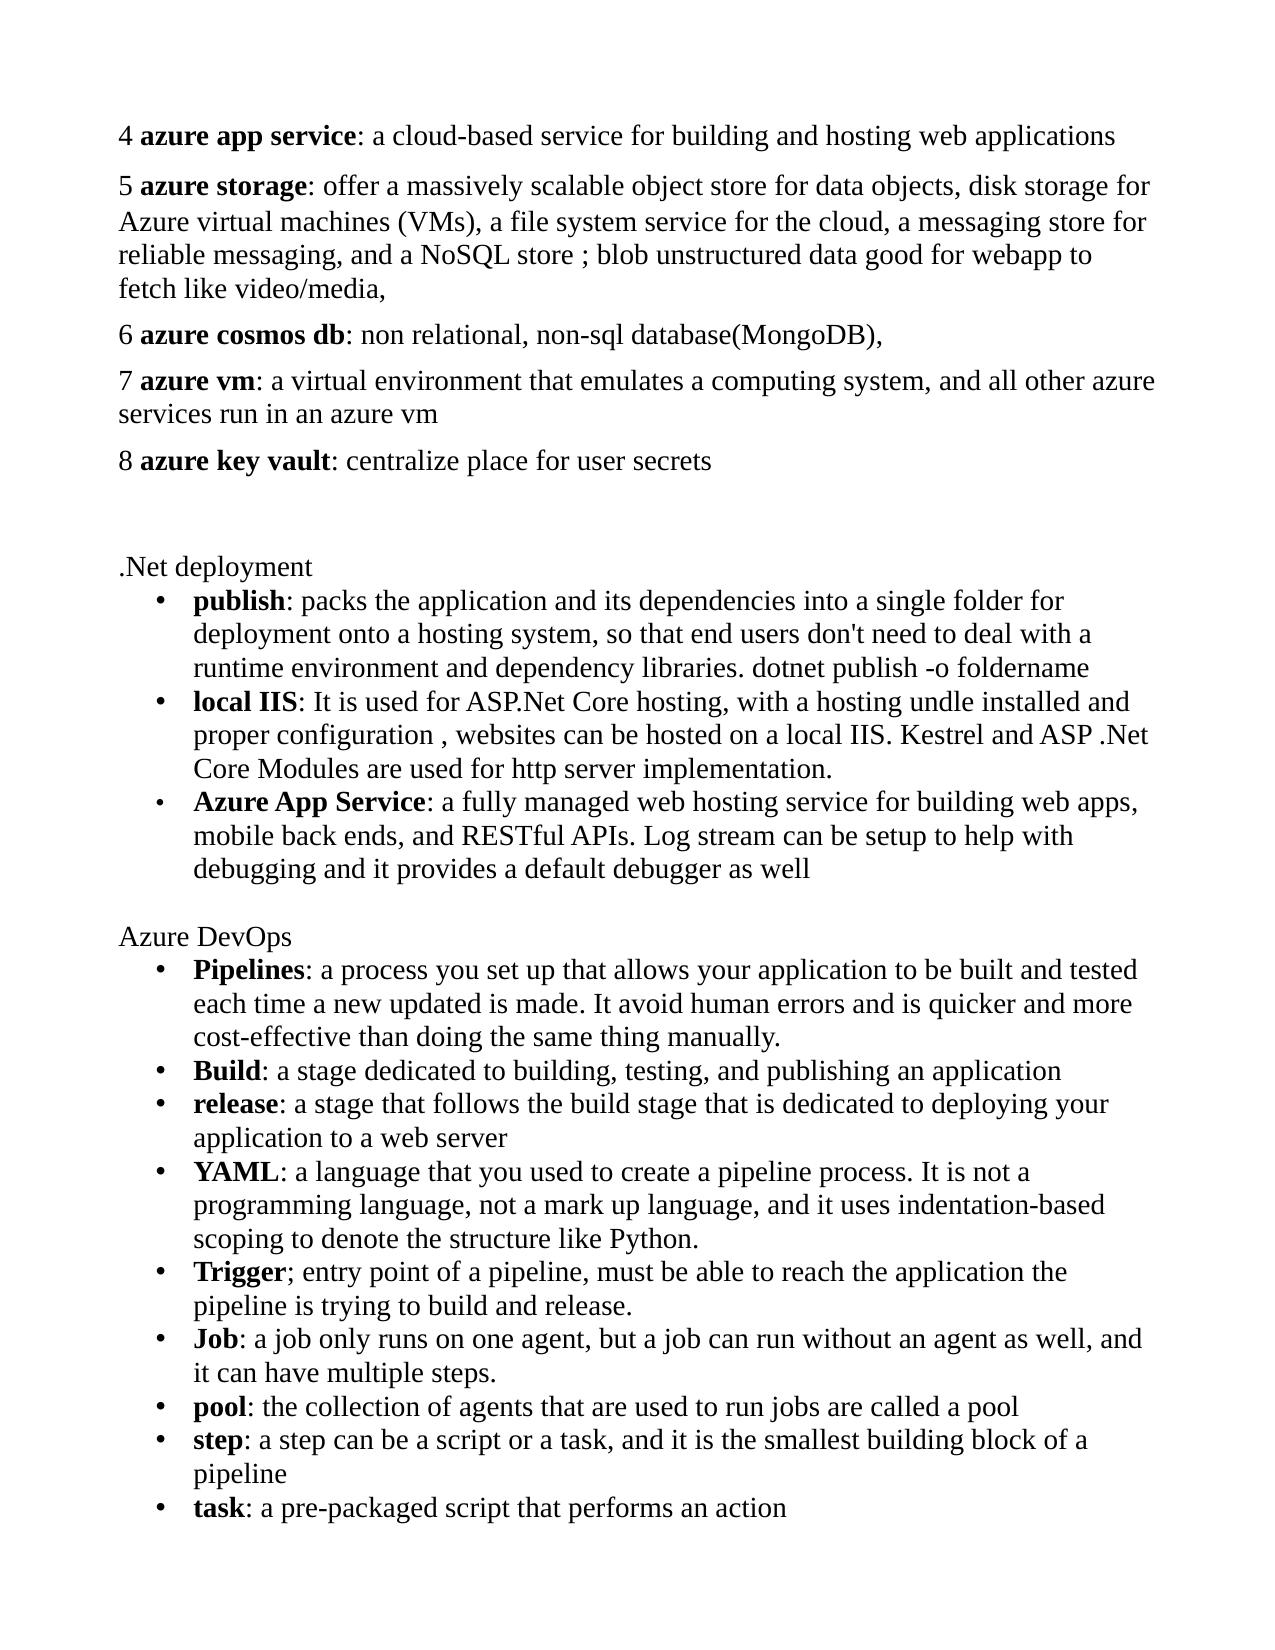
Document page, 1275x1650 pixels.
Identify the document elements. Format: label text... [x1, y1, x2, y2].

list step: a step can be a script or a task, and it is the smallest building block of a pipeline [156, 1422, 1157, 1490]
text Azure DevOps [118, 919, 1157, 952]
text 7 azure vm: a virtual environment that emulates a computing system, and all other azure services run in an azure vm [118, 363, 1157, 430]
list local IIS: It is used for ASP.Net Core hosting, with a hosting undle installed and proper configuration , websites can be hosted on a local IIS. Kestrel and ASP .Net Core Modules are used for http server implementation. [156, 684, 1157, 784]
list YAML: a language that you used to create a pipeline process. It is not a programming language, not a mark up language, and it uses indentation-based scoping to denote the structure like Python. [156, 1154, 1157, 1254]
text .Net deployment [118, 549, 1157, 583]
list Pipelines: a process you set up that allows your application to be built and tested each time a new updated is made. It avoid human errors and is quicker and more cost-effective than doing the same thing manually. [156, 952, 1157, 1053]
text 6 azure cosmos db: non relational, non-sql database(MongoDB), [118, 317, 1157, 351]
list Build: a stage dedicated to building, testing, and publishing an application [156, 1053, 1157, 1087]
list pool: the collection of agents that are used to run jobs are called a pool [156, 1389, 1157, 1422]
list Azure App Service: a fully managed web hosting service for building web apps, mobile back ends, and RESTful APIs. Log stream can be setup to help with debugging and it provides a default debugger as well [156, 784, 1157, 885]
list task: a pre-packaged script that performs an action [156, 1490, 1157, 1523]
text 4 azure app service: a cloud-based service for building and hosting web applications [118, 118, 1157, 152]
list publish: packs the application and its dependencies into a single folder for deployment onto a hosting system, so that end users don't need to deal with a runtime environment and dependency libraries. dotnet publish -o foldername [156, 583, 1157, 684]
list release: a stage that follows the build stage that is dedicated to deploying your application to a web server [156, 1087, 1157, 1154]
text 5 azure storage: offer a massively scalable object store for data objects, disk storage for Azure virtual machines (VMs), a file system service for the cloud, a messaging store for reliable messaging, and a NoSQL store ; blob unstructured data good for webapp to fetch like video/media, [118, 164, 1157, 304]
list Job: a job only runs on one agent, but a job can run without an agent as well, and it can have multiple steps. [156, 1322, 1157, 1389]
text 8 azure key vault: centralize place for user secrets [118, 443, 1157, 476]
list Trigger; entry point of a pipeline, must be able to reach the application the pipeline is trying to build and release. [156, 1254, 1157, 1322]
